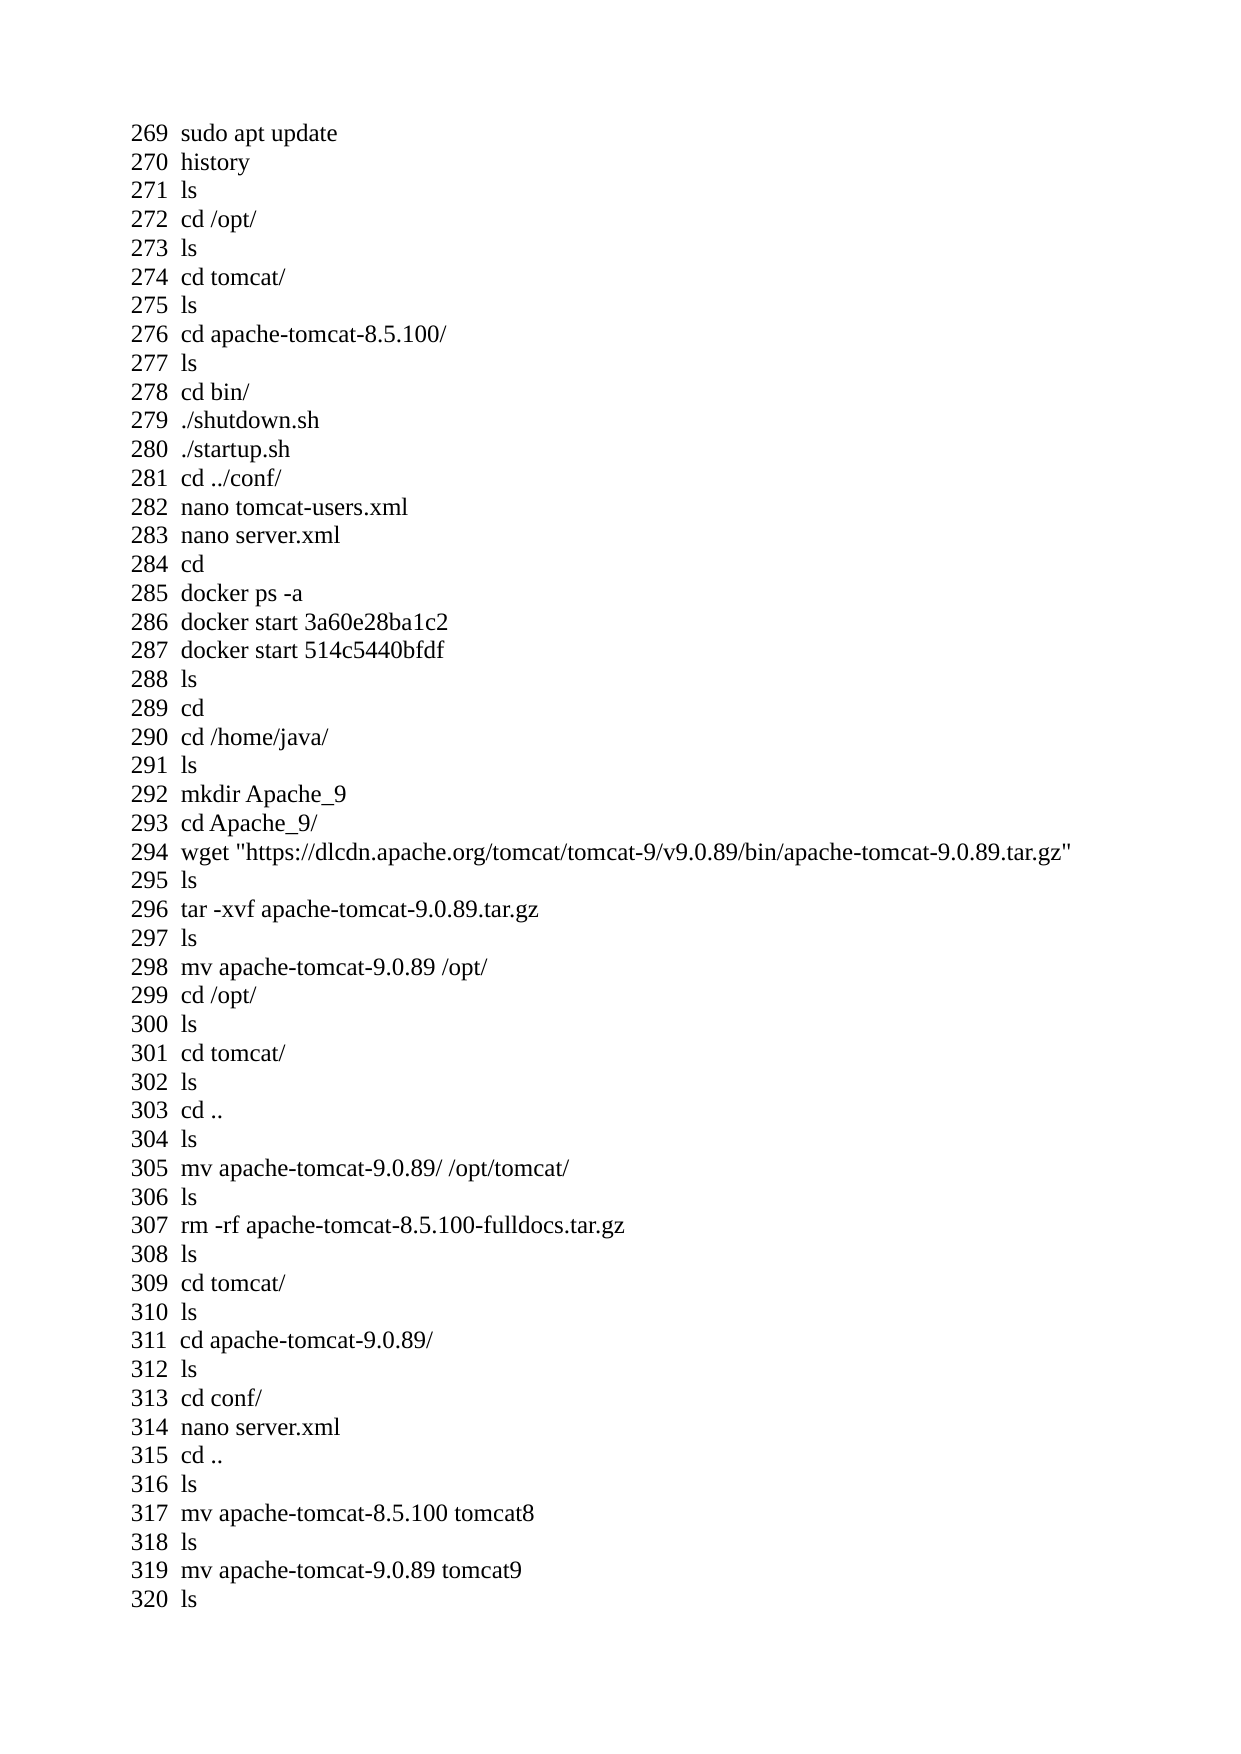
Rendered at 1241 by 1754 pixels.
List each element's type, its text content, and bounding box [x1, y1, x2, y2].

text 277 ls [118, 348, 1122, 377]
text 283 nano server.xml [118, 521, 1122, 549]
text 281 cd ../conf/ [118, 463, 1122, 492]
text 309 cd tomcat/ [118, 1268, 1122, 1297]
text 290 cd /home/java/ [118, 722, 1122, 751]
text 317 mv apache-tomcat-8.5.100 tomcat8 [118, 1498, 1122, 1527]
text 271 ls [118, 176, 1122, 204]
text 286 docker start 3a60e28ba1c2 [118, 607, 1122, 636]
text 273 ls [118, 233, 1122, 262]
text 269 sudo apt update [118, 118, 1122, 147]
text 294 wget "https://dlcdn.apache.org/tomcat/tomcat-9/v9.0.89/bin/apache-tomcat-9.0.89.tar.gz" [118, 837, 1122, 866]
text 306 ls [118, 1182, 1122, 1211]
text 298 mv apache-tomcat-9.0.89 /opt/ [118, 952, 1122, 981]
text 301 cd tomcat/ [118, 1038, 1122, 1067]
text 270 history [118, 147, 1122, 176]
text 282 nano tomcat-users.xml [118, 492, 1122, 521]
text 305 mv apache-tomcat-9.0.89/ /opt/tomcat/ [118, 1153, 1122, 1182]
text 320 ls [118, 1584, 1122, 1613]
text 276 cd apache-tomcat-8.5.100/ [118, 319, 1122, 348]
text 310 ls [118, 1297, 1122, 1326]
text 297 ls [118, 923, 1122, 952]
text 315 cd .. [118, 1441, 1122, 1469]
text 288 ls [118, 664, 1122, 693]
text 299 cd /opt/ [118, 981, 1122, 1009]
text 289 cd [118, 693, 1122, 722]
text 302 ls [118, 1067, 1122, 1096]
text 280 ./startup.sh [118, 434, 1122, 463]
text 311 cd apache-tomcat-9.0.89/ [118, 1326, 1122, 1354]
text 287 docker start 514c5440bfdf [118, 636, 1122, 664]
text 295 ls [118, 866, 1122, 894]
text 319 mv apache-tomcat-9.0.89 tomcat9 [118, 1556, 1122, 1584]
text 292 mkdir Apache_9 [118, 779, 1122, 808]
text 279 ./shutdown.sh [118, 406, 1122, 434]
text 296 tar -xvf apache-tomcat-9.0.89.tar.gz [118, 894, 1122, 923]
text 313 cd conf/ [118, 1383, 1122, 1412]
text 307 rm -rf apache-tomcat-8.5.100-fulldocs.tar.gz [118, 1211, 1122, 1239]
text 272 cd /opt/ [118, 204, 1122, 233]
text 316 ls [118, 1469, 1122, 1498]
text 293 cd Apache_9/ [118, 808, 1122, 837]
text 285 docker ps -a [118, 578, 1122, 607]
text 318 ls [118, 1527, 1122, 1556]
text 314 nano server.xml [118, 1412, 1122, 1441]
text 275 ls [118, 291, 1122, 319]
text 304 ls [118, 1124, 1122, 1153]
text 278 cd bin/ [118, 377, 1122, 406]
text 284 cd [118, 549, 1122, 578]
text 274 cd tomcat/ [118, 262, 1122, 291]
text 300 ls [118, 1009, 1122, 1038]
text 291 ls [118, 751, 1122, 779]
text 303 cd .. [118, 1096, 1122, 1124]
text 312 ls [118, 1354, 1122, 1383]
text 308 ls [118, 1239, 1122, 1268]
